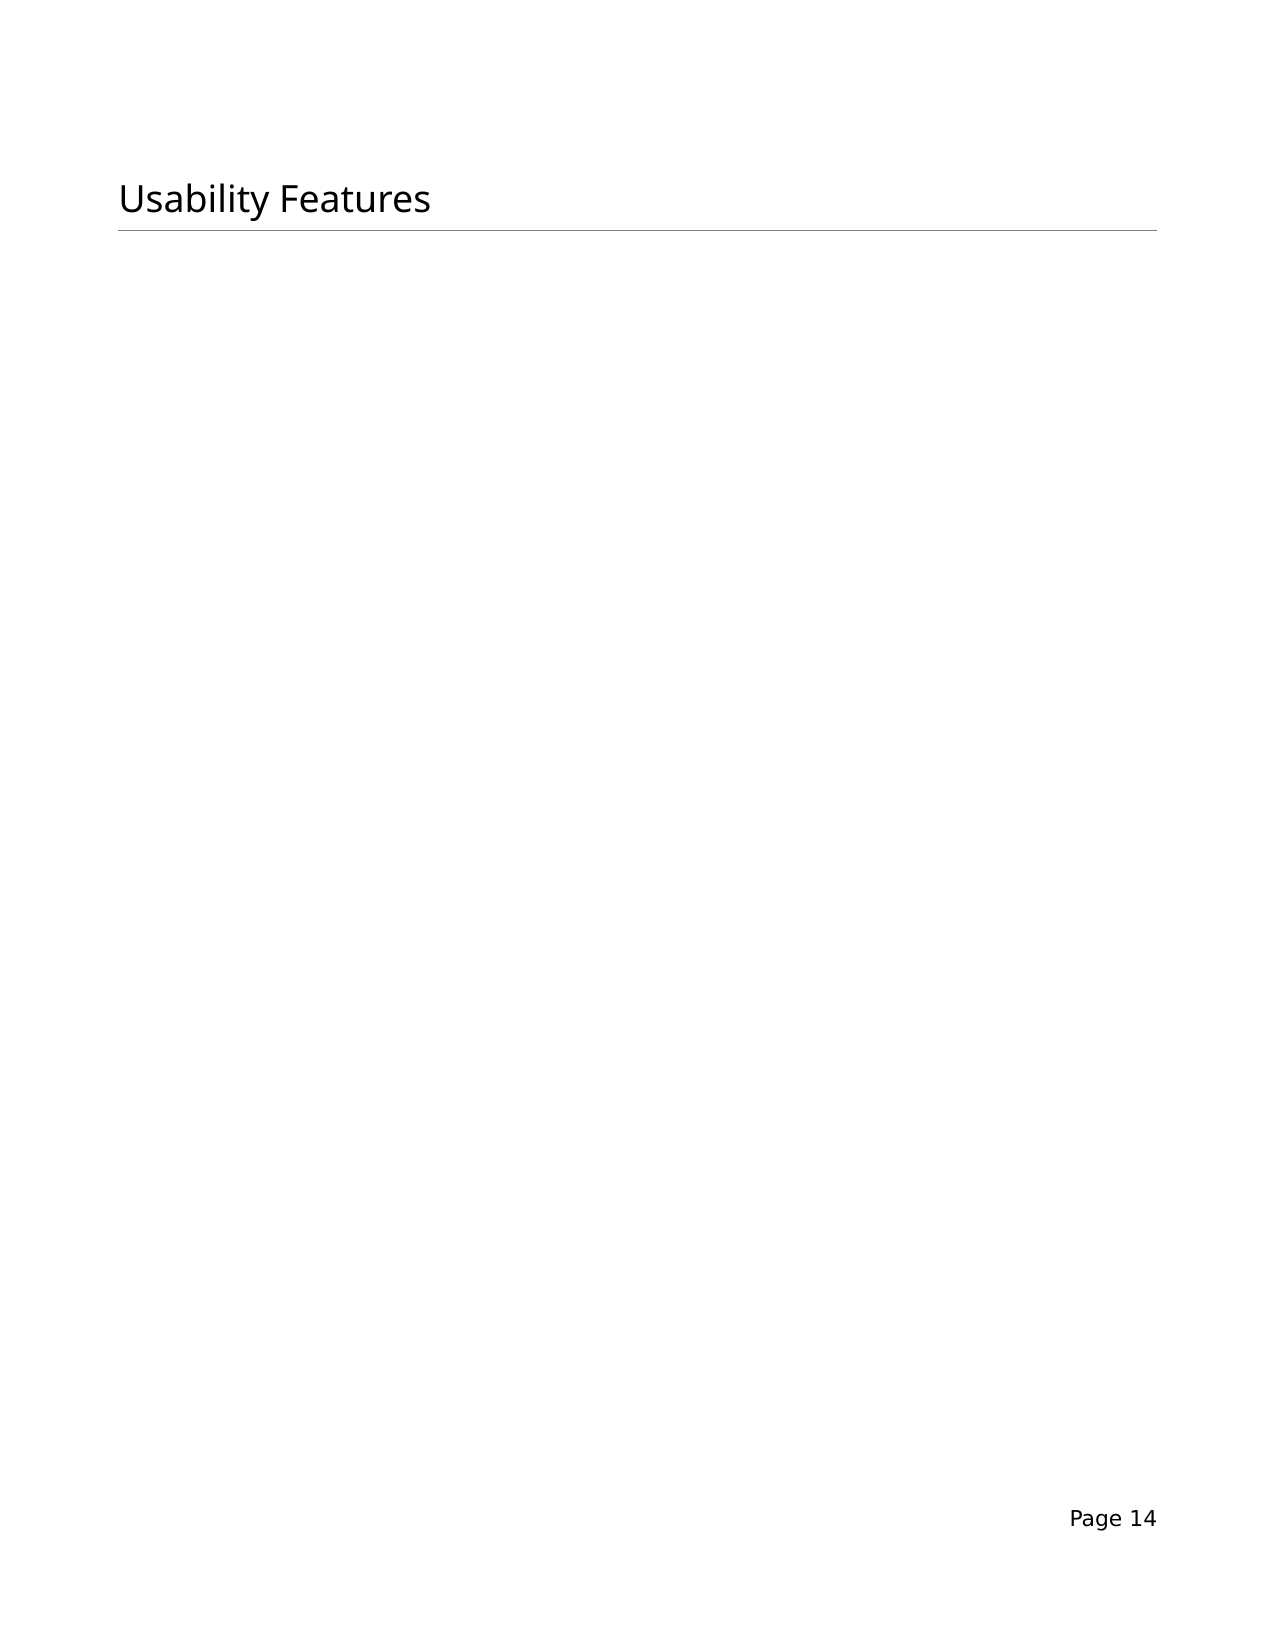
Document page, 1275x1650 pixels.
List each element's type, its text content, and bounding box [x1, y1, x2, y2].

subtitle Usability Features [118, 173, 1157, 230]
